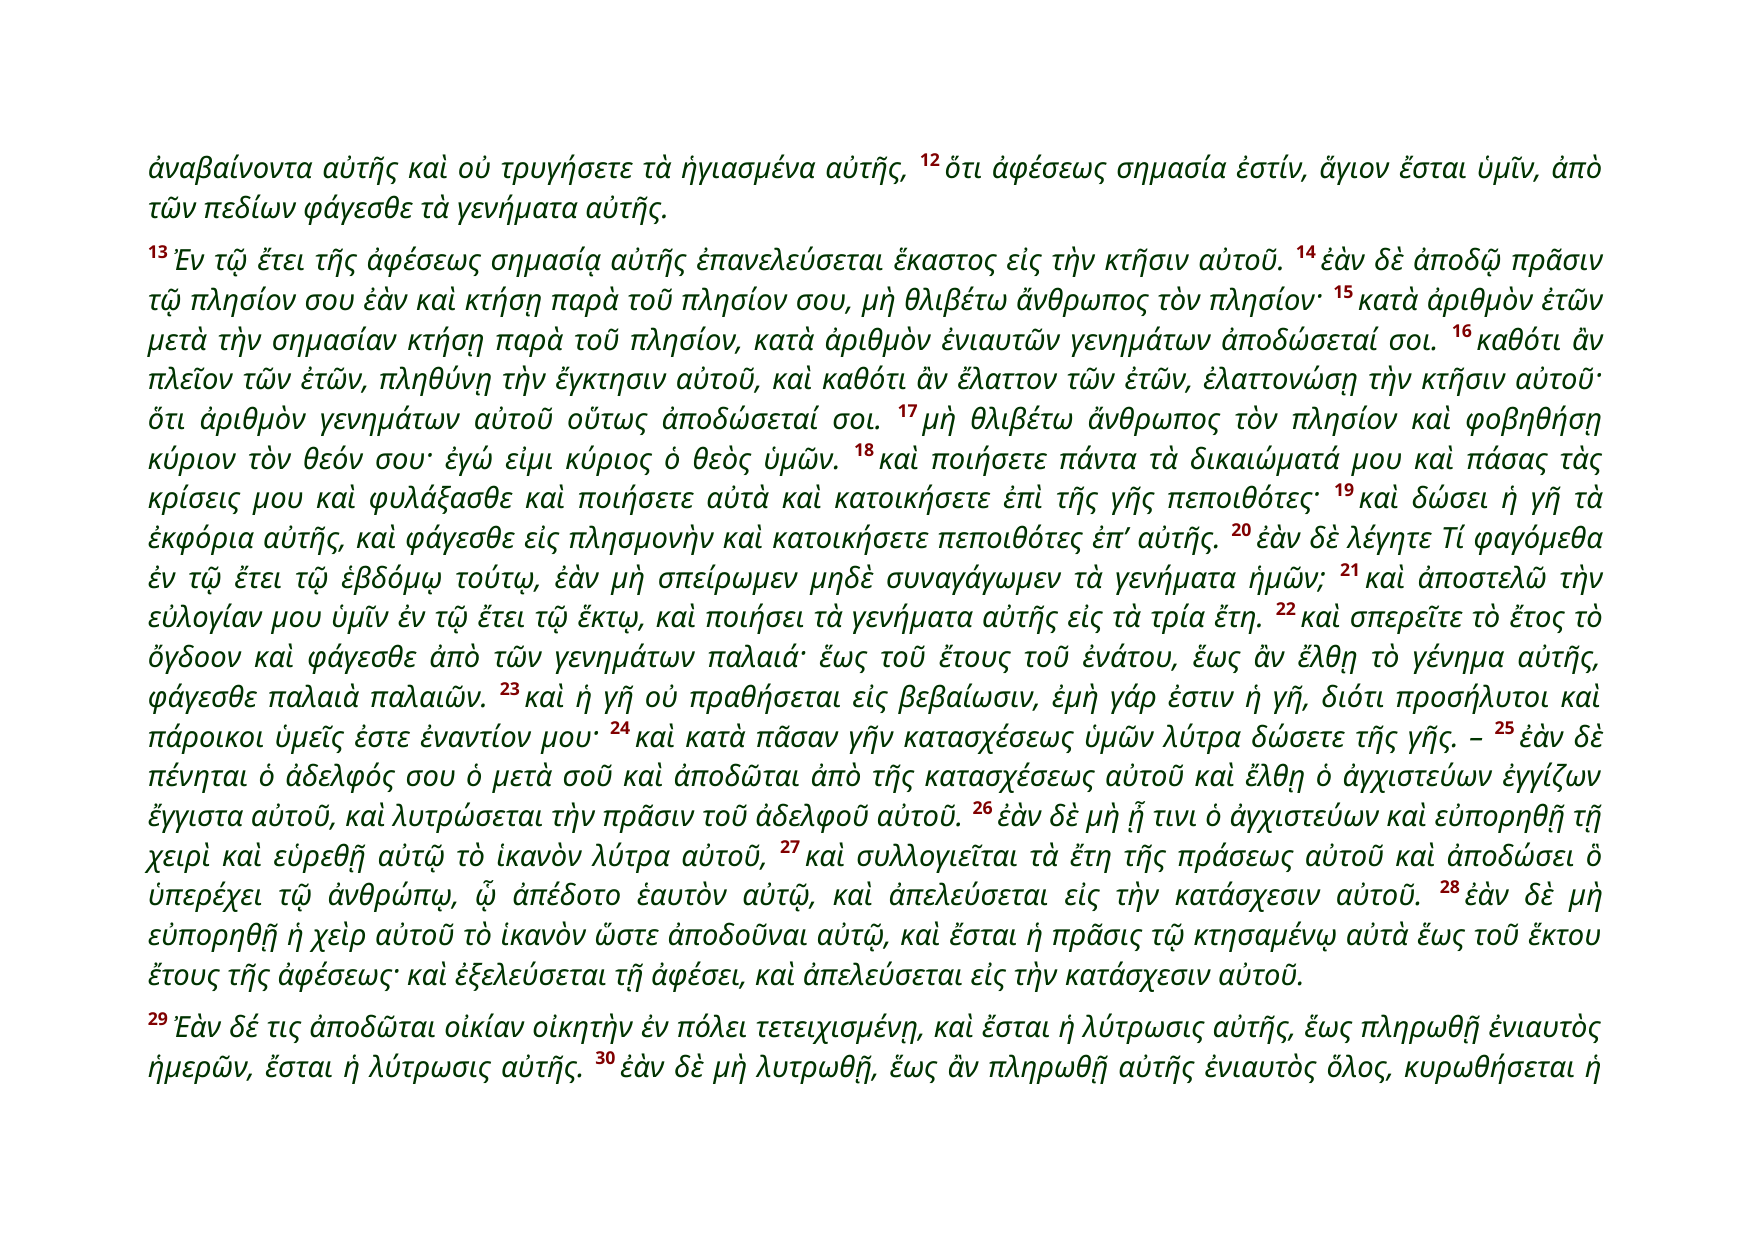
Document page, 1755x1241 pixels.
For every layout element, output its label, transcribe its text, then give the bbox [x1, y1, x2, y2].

text 29 Ἐὰν δέ τις ἀποδῶται οἰκίαν οἰκητὴν ἐν πόλει τετειχισμένῃ, καὶ ἔσται ἡ λύτρωσις αὐτῆς, ἕως πληρωθῇ ἐνιαυτὸς ἡμερῶν, ἔσται ἡ λύτρωσις αὐτῆς. 30 ἐὰν δὲ μὴ λυτρωθῇ, ἕως ἂν πληρωθῇ αὐτῆς ἐνιαυτὸς ὅλος, κυρωθήσεται ἡ [148, 1006, 1606, 1086]
text ἀναβαίνοντα αὐτῆς καὶ οὐ τρυγήσετε τὰ ἡγιασμένα αὐτῆς, 12 ὅτι ἀφέσεως σημασία ἐστίν, ἅγιον ἔσται ὑμῖν, ἀπὸ τῶν πεδίων φάγεσθε τὰ γενήματα αὐτῆς. [148, 148, 1606, 227]
text 13 Ἐν τῷ ἔτει τῆς ἀφέσεως σημασίᾳ αὐτῆς ἐπανελεύσεται ἕκαστος εἰς τὴν κτῆσιν αὐτοῦ. 14 ἐὰν δὲ ἀποδῷ πρᾶσιν τῷ πλησίον σου ἐὰν καὶ κτήσῃ παρὰ τοῦ πλησίον σου, μὴ θλιβέτω ἄνθρωπος τὸν πλησίον· 15 κατὰ ἀριθμὸν ἐτῶν μετὰ τὴν σημασίαν κτήσῃ παρὰ τοῦ πλησίον, κατὰ ἀριθμὸν ἐνιαυτῶν γενημάτων ἀποδώσεταί σοι. 16 καθότι ἂν πλεῖον τῶν ἐτῶν, πληθύνῃ τὴν ἔγκτησιν αὐτοῦ, καὶ καθότι ἂν ἔλαττον τῶν ἐτῶν, ἐλαττονώσῃ τὴν κτῆσιν αὐτοῦ· ὅτι ἀριθμὸν γενημάτων αὐτοῦ οὕτως ἀποδώσεταί σοι. 17 μὴ θλιβέτω ἄνθρωπος τὸν πλησίον καὶ φοβηθήσῃ κύριον τὸν θεόν σου· ἐγώ εἰμι κύριος ὁ θεὸς ὑμῶν. 18 καὶ ποιήσετε πάντα τὰ δικαιώματά μου καὶ πάσας τὰς κρίσεις μου καὶ φυλάξασθε καὶ ποιήσετε αὐτὰ καὶ κατοικήσετε ἐπὶ τῆς γῆς πεποιθότες· 19 καὶ δώσει ἡ γῆ τὰ ἐκφόρια αὐτῆς, καὶ φάγεσθε εἰς πλησμονὴν καὶ κατοικήσετε πεποιθότες ἐπ’ αὐτῆς. 20 ἐὰν δὲ λέγητε Τί φαγόμεθα ἐν τῷ ἔτει τῷ ἑβδόμῳ τούτῳ, ἐὰν μὴ σπείρωμεν μηδὲ συναγάγωμεν τὰ γενήματα ἡμῶν; 21 καὶ ἀποστελῶ τὴν εὐλογίαν μου ὑμῖν ἐν τῷ ἔτει τῷ ἕκτῳ, καὶ ποιήσει τὰ γενήματα αὐτῆς εἰς τὰ τρία ἔτη. 22 καὶ σπερεῖτε τὸ ἔτος τὸ ὄγδοον καὶ φάγεσθε ἀπὸ τῶν γενημάτων παλαιά· ἕως τοῦ ἔτους τοῦ ἐνάτου, ἕως ἂν ἔλθῃ τὸ γένημα αὐτῆς, φάγεσθε παλαιὰ παλαιῶν. 23 καὶ ἡ γῆ οὐ πραθήσεται εἰς βεβαίωσιν, ἐμὴ γάρ ἐστιν ἡ γῆ, διότι προσήλυτοι καὶ πάροικοι ὑμεῖς ἐστε ἐναντίον μου· 24 καὶ κατὰ πᾶσαν γῆν κατασχέσεως ὑμῶν λύτρα δώσετε τῆς γῆς. – 25 ἐὰν δὲ πένηται ὁ ἀδελφός σου ὁ μετὰ σοῦ καὶ ἀποδῶται ἀπὸ τῆς κατασχέσεως αὐτοῦ καὶ ἔλθῃ ὁ ἀγχιστεύων ἐγγίζων ἔγγιστα αὐτοῦ, καὶ λυτρώσεται τὴν πρᾶσιν τοῦ ἀδελφοῦ αὐτοῦ. 26 ἐὰν δὲ μὴ ᾖ τινι ὁ ἀγχιστεύων καὶ εὐπορηθῇ τῇ χειρὶ καὶ εὑρεθῇ αὐτῷ τὸ ἱκανὸν λύτρα αὐτοῦ, 27 καὶ συλλογιεῖται τὰ ἔτη τῆς πράσεως αὐτοῦ καὶ ἀποδώσει ὃ ὑπερέχει τῷ ἀνθρώπῳ, ᾧ ἀπέδοτο ἑαυτὸν αὐτῷ, καὶ ἀπελεύσεται εἰς τὴν κατάσχεσιν αὐτοῦ. 28 ἐὰν δὲ μὴ εὐπορηθῇ ἡ χεὶρ αὐτοῦ τὸ ἱκανὸν ὥστε ἀποδοῦναι αὐτῷ, καὶ ἔσται ἡ πρᾶσις τῷ κτησαμένῳ αὐτὰ ἕως τοῦ ἕκτου ἔτους τῆς ἀφέσεως· καὶ ἐξελεύσεται τῇ ἀφέσει, καὶ ἀπελεύσεται εἰς τὴν κατάσχεσιν αὐτοῦ. [148, 239, 1606, 994]
